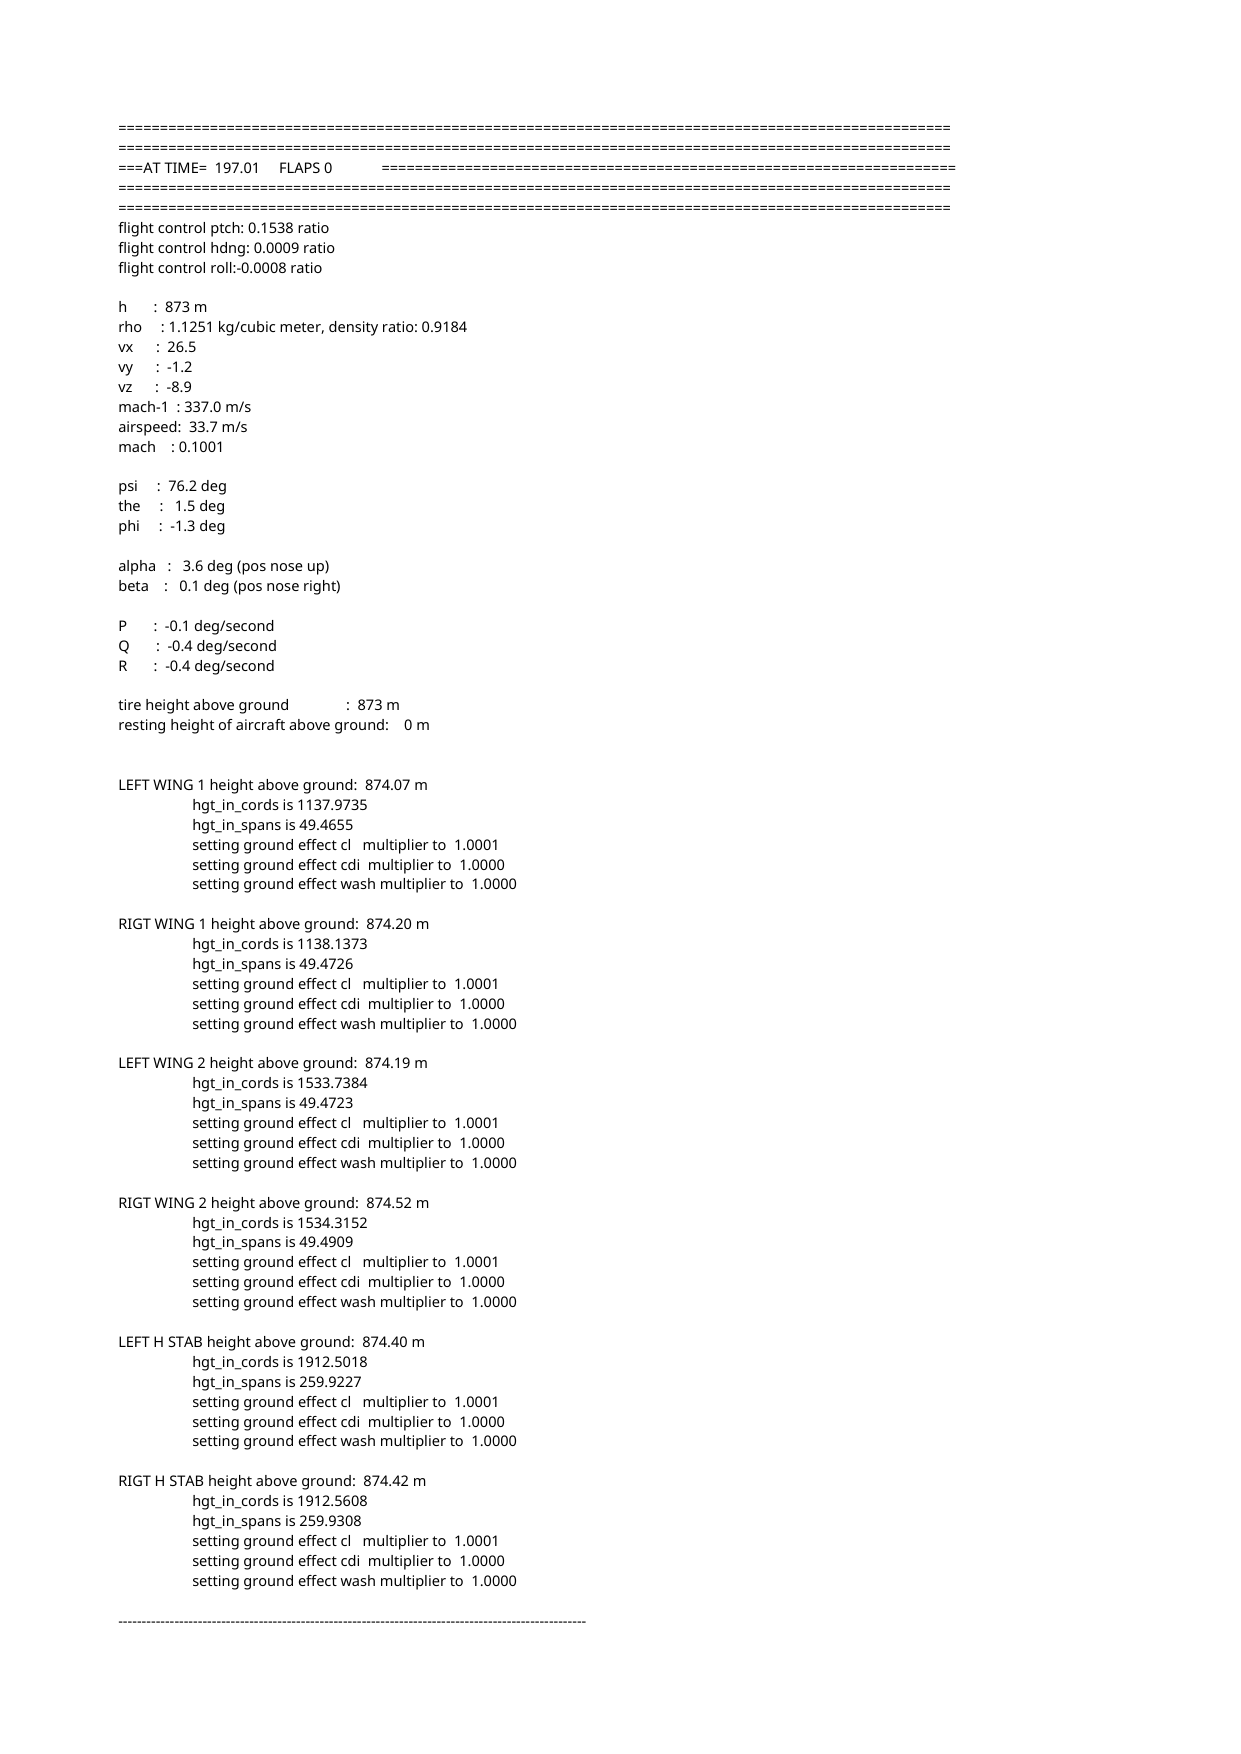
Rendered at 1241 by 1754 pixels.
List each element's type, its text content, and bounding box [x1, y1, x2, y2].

text ==================================================================================================== [118, 138, 1122, 158]
text tire height above ground : 873 m [118, 695, 1122, 715]
text setting ground effect cdi multiplier to 1.0000 [118, 1551, 1122, 1571]
text setting ground effect cl multiplier to 1.0001 [118, 974, 1122, 993]
text beta : 0.1 deg (pos nose right) [118, 576, 1122, 596]
text h : 873 m [118, 297, 1122, 317]
text setting ground effect wash multiplier to 1.0000 [118, 1431, 1122, 1451]
text LEFT H STAB height above ground: 874.40 m [118, 1332, 1122, 1352]
text hgt_in_spans is 49.4909 [118, 1232, 1122, 1252]
text setting ground effect cdi multiplier to 1.0000 [118, 993, 1122, 1013]
text the : 1.5 deg [118, 496, 1122, 516]
text setting ground effect wash multiplier to 1.0000 [118, 1571, 1122, 1590]
text vx : 26.5 [118, 337, 1122, 357]
text flight control roll:-0.0008 ratio [118, 257, 1122, 277]
text alpha : 3.6 deg (pos nose up) [118, 556, 1122, 576]
text hgt_in_cords is 1137.9735 [118, 794, 1122, 814]
text setting ground effect wash multiplier to 1.0000 [118, 1292, 1122, 1312]
text flight control ptch: 0.1538 ratio [118, 218, 1122, 237]
text hgt_in_cords is 1912.5018 [118, 1352, 1122, 1372]
text hgt_in_spans is 259.9227 [118, 1372, 1122, 1391]
text flight control hdng: 0.0009 ratio [118, 237, 1122, 257]
text setting ground effect cl multiplier to 1.0001 [118, 1531, 1122, 1551]
text RIGT WING 2 height above ground: 874.52 m [118, 1192, 1122, 1212]
text resting height of aircraft above ground: 0 m [118, 715, 1122, 735]
text setting ground effect cdi multiplier to 1.0000 [118, 854, 1122, 874]
text ===AT TIME= 197.01 FLAPS 0 ===================================================================== [118, 158, 1122, 178]
text hgt_in_spans is 259.9308 [118, 1511, 1122, 1531]
text hgt_in_spans is 49.4655 [118, 814, 1122, 834]
text setting ground effect cl multiplier to 1.0001 [118, 1252, 1122, 1272]
text setting ground effect cdi multiplier to 1.0000 [118, 1411, 1122, 1431]
text setting ground effect cdi multiplier to 1.0000 [118, 1133, 1122, 1153]
text RIGT WING 1 height above ground: 874.20 m [118, 914, 1122, 934]
text P : -0.1 deg/second [118, 616, 1122, 635]
text psi : 76.2 deg [118, 476, 1122, 496]
text setting ground effect wash multiplier to 1.0000 [118, 1153, 1122, 1173]
text ==================================================================================================== [118, 198, 1122, 218]
text setting ground effect wash multiplier to 1.0000 [118, 874, 1122, 894]
text ==================================================================================================== [118, 118, 1122, 138]
text LEFT WING 2 height above ground: 874.19 m [118, 1053, 1122, 1073]
text R : -0.4 deg/second [118, 655, 1122, 675]
text setting ground effect cl multiplier to 1.0001 [118, 1391, 1122, 1411]
text vz : -8.9 [118, 377, 1122, 397]
text ---------------------------------------------------------------------------------------------------- [118, 1610, 1122, 1630]
text mach : 0.1001 [118, 436, 1122, 456]
text hgt_in_cords is 1138.1373 [118, 934, 1122, 954]
text setting ground effect wash multiplier to 1.0000 [118, 1013, 1122, 1033]
text vy : -1.2 [118, 357, 1122, 377]
text setting ground effect cl multiplier to 1.0001 [118, 834, 1122, 854]
text airspeed: 33.7 m/s [118, 417, 1122, 436]
text LEFT WING 1 height above ground: 874.07 m [118, 775, 1122, 794]
text mach-1 : 337.0 m/s [118, 397, 1122, 417]
text hgt_in_cords is 1534.3152 [118, 1212, 1122, 1232]
text hgt_in_spans is 49.4726 [118, 954, 1122, 974]
text phi : -1.3 deg [118, 516, 1122, 536]
text RIGT H STAB height above ground: 874.42 m [118, 1471, 1122, 1491]
text setting ground effect cl multiplier to 1.0001 [118, 1113, 1122, 1133]
text hgt_in_cords is 1912.5608 [118, 1491, 1122, 1511]
text ==================================================================================================== [118, 178, 1122, 198]
text hgt_in_spans is 49.4723 [118, 1093, 1122, 1113]
text Q : -0.4 deg/second [118, 635, 1122, 655]
text setting ground effect cdi multiplier to 1.0000 [118, 1272, 1122, 1292]
text hgt_in_cords is 1533.7384 [118, 1073, 1122, 1093]
text rho : 1.1251 kg/cubic meter, density ratio: 0.9184 [118, 317, 1122, 337]
